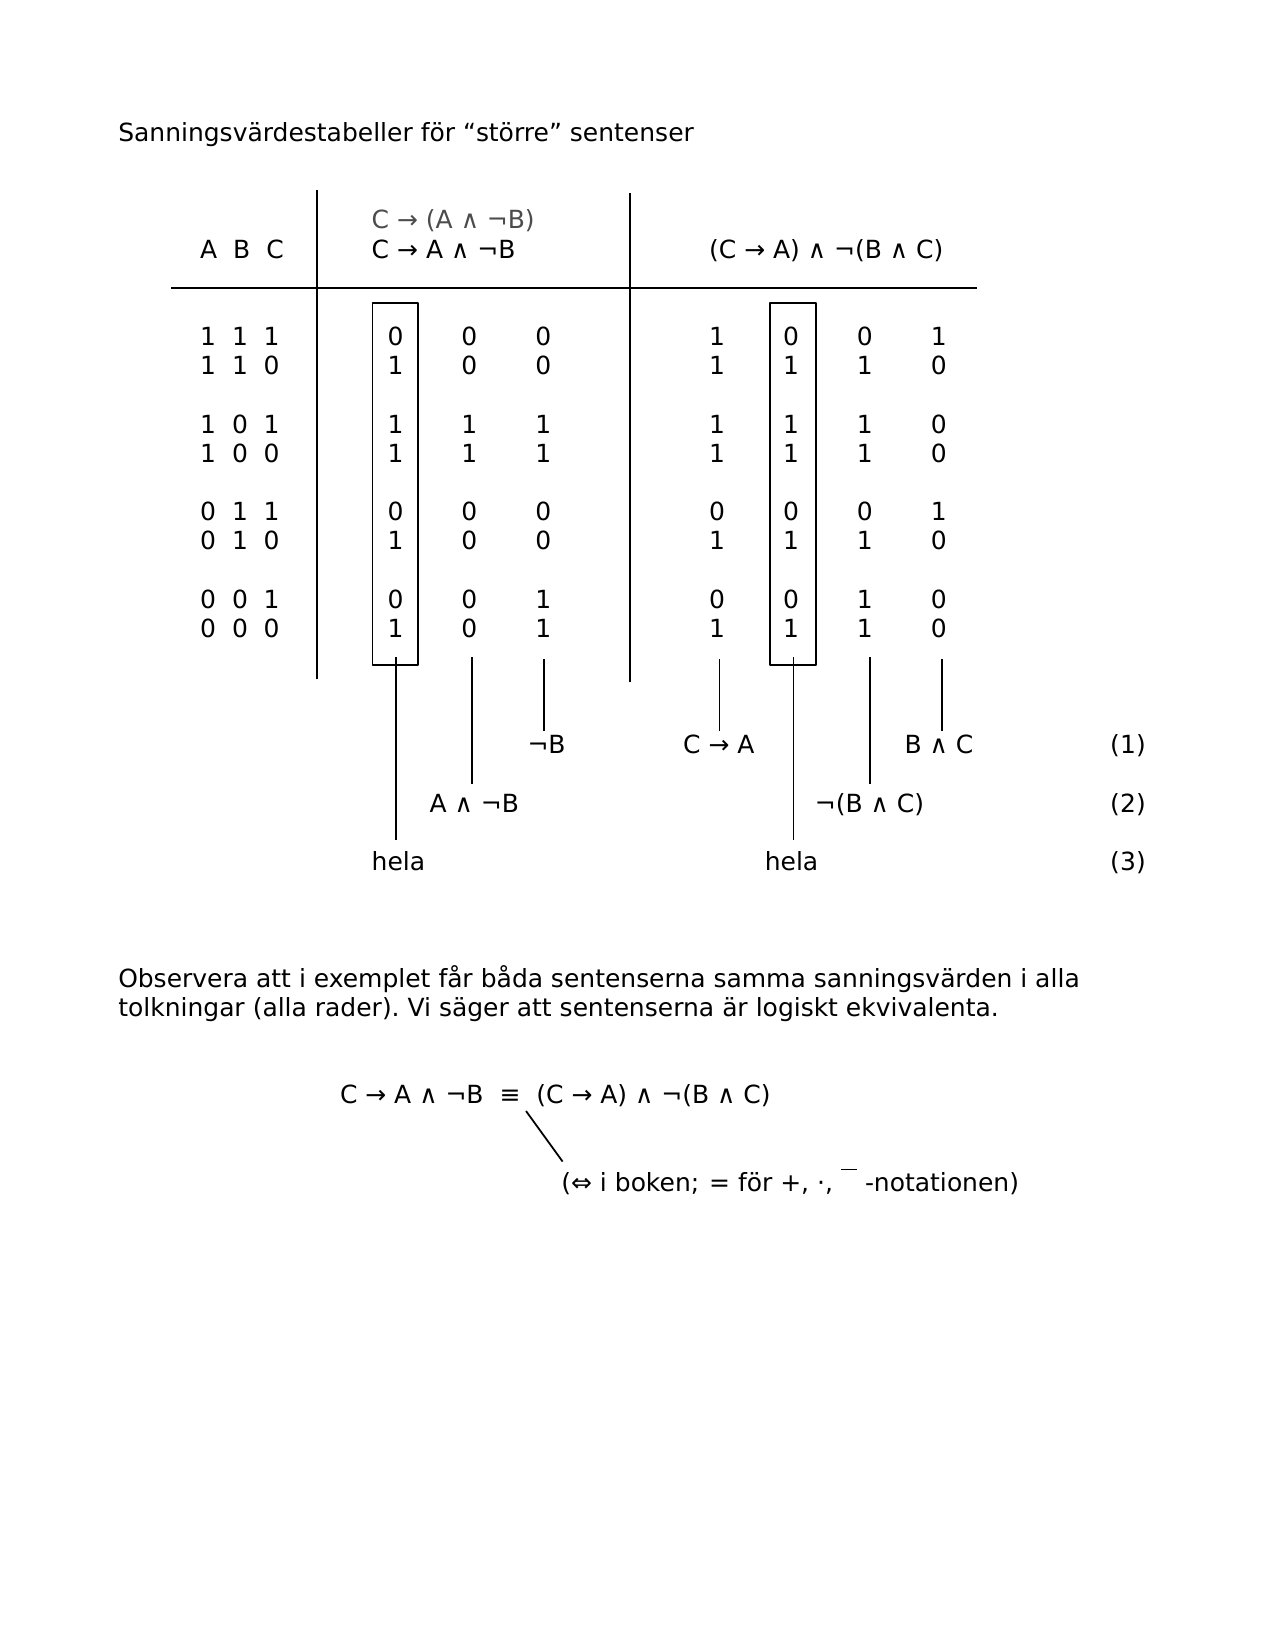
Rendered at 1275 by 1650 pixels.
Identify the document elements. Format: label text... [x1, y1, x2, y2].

text [118, 789, 395, 818]
text C → (A ∧ ¬B) [318, 206, 629, 235]
text [118, 206, 316, 235]
text 0 1 0 [118, 526, 316, 556]
text [318, 410, 372, 439]
text [794, 731, 869, 760]
text [318, 439, 372, 468]
text 1 1 1 [118, 322, 316, 351]
text 1 [373, 614, 417, 643]
text ¬B C → A [473, 731, 793, 760]
text 1 [631, 351, 769, 381]
text 0 [631, 497, 769, 526]
text 1 [373, 410, 417, 439]
text 0 1 [419, 585, 629, 614]
text 1 [631, 614, 769, 643]
text 1 1 [419, 439, 629, 468]
text ¬(B ∧ C) (2) [794, 789, 1157, 818]
text 1 [631, 526, 769, 556]
text 0 [373, 497, 417, 526]
text A ∧ ¬B [397, 789, 793, 818]
text 1 [373, 351, 417, 381]
text 0 1 [419, 614, 629, 643]
text 0 [771, 585, 815, 614]
text 1 [771, 526, 815, 556]
text 1 [373, 526, 417, 556]
text 1 0 1 [118, 410, 316, 439]
text 1 [771, 614, 815, 643]
text 0 0 [419, 322, 629, 351]
text B ∧ C (1) [871, 731, 1157, 760]
text 1 0 0 [118, 439, 316, 468]
text 1 0 [817, 351, 1157, 381]
text 1 1 0 [118, 351, 316, 381]
text C → A ∧ ¬B ≡ (C → A) ∧ ¬(B ∧ C) [118, 1081, 1157, 1110]
text 0 [771, 322, 815, 351]
text 0 0 [419, 526, 629, 556]
text 0 [373, 585, 417, 614]
text 1 [771, 351, 815, 381]
text 0 [631, 585, 769, 614]
text 0 1 [817, 497, 1157, 526]
text [318, 322, 372, 351]
text hela hela (3) [118, 847, 1157, 876]
text 1 [771, 410, 815, 439]
text [318, 585, 372, 614]
text 1 [373, 439, 417, 468]
text 0 [373, 322, 417, 351]
text 0 0 [419, 351, 629, 381]
text Sanningsvärdestabeller för “större” sentenser [118, 118, 1157, 147]
text [318, 614, 372, 643]
text 1 [631, 410, 769, 439]
text C → A ∧ ¬B [318, 235, 629, 264]
text 1 0 [817, 410, 1157, 439]
text [318, 526, 372, 556]
text [318, 497, 372, 526]
text [318, 351, 372, 381]
text 0 1 1 [118, 497, 316, 526]
text 0 0 1 [118, 585, 316, 614]
text 1 0 [817, 614, 1157, 643]
text (C → A) ∧ ¬(B ∧ C) [631, 235, 1157, 264]
text 1 1 [419, 410, 629, 439]
text 0 [771, 497, 815, 526]
text 1 0 [817, 526, 1157, 556]
text 0 1 [817, 322, 1157, 351]
text (⇔ i boken; = för +, ⋅, -notationen) [118, 1168, 1157, 1197]
text 1 0 [817, 585, 1157, 614]
text A B C [118, 235, 316, 264]
text [118, 731, 395, 760]
text 1 [631, 322, 769, 351]
text 0 0 [419, 497, 629, 526]
text [631, 206, 1157, 235]
text Observera att i exemplet får båda sentenserna samma sanningsvärden i alla tolkningar (alla rader). Vi säger att sentenserna är logiskt ekvivalenta. [118, 964, 1157, 1022]
text 1 [771, 439, 815, 468]
text [397, 731, 471, 760]
text 1 [631, 439, 769, 468]
text 1 0 [817, 439, 1157, 468]
text 0 0 0 [118, 614, 316, 643]
